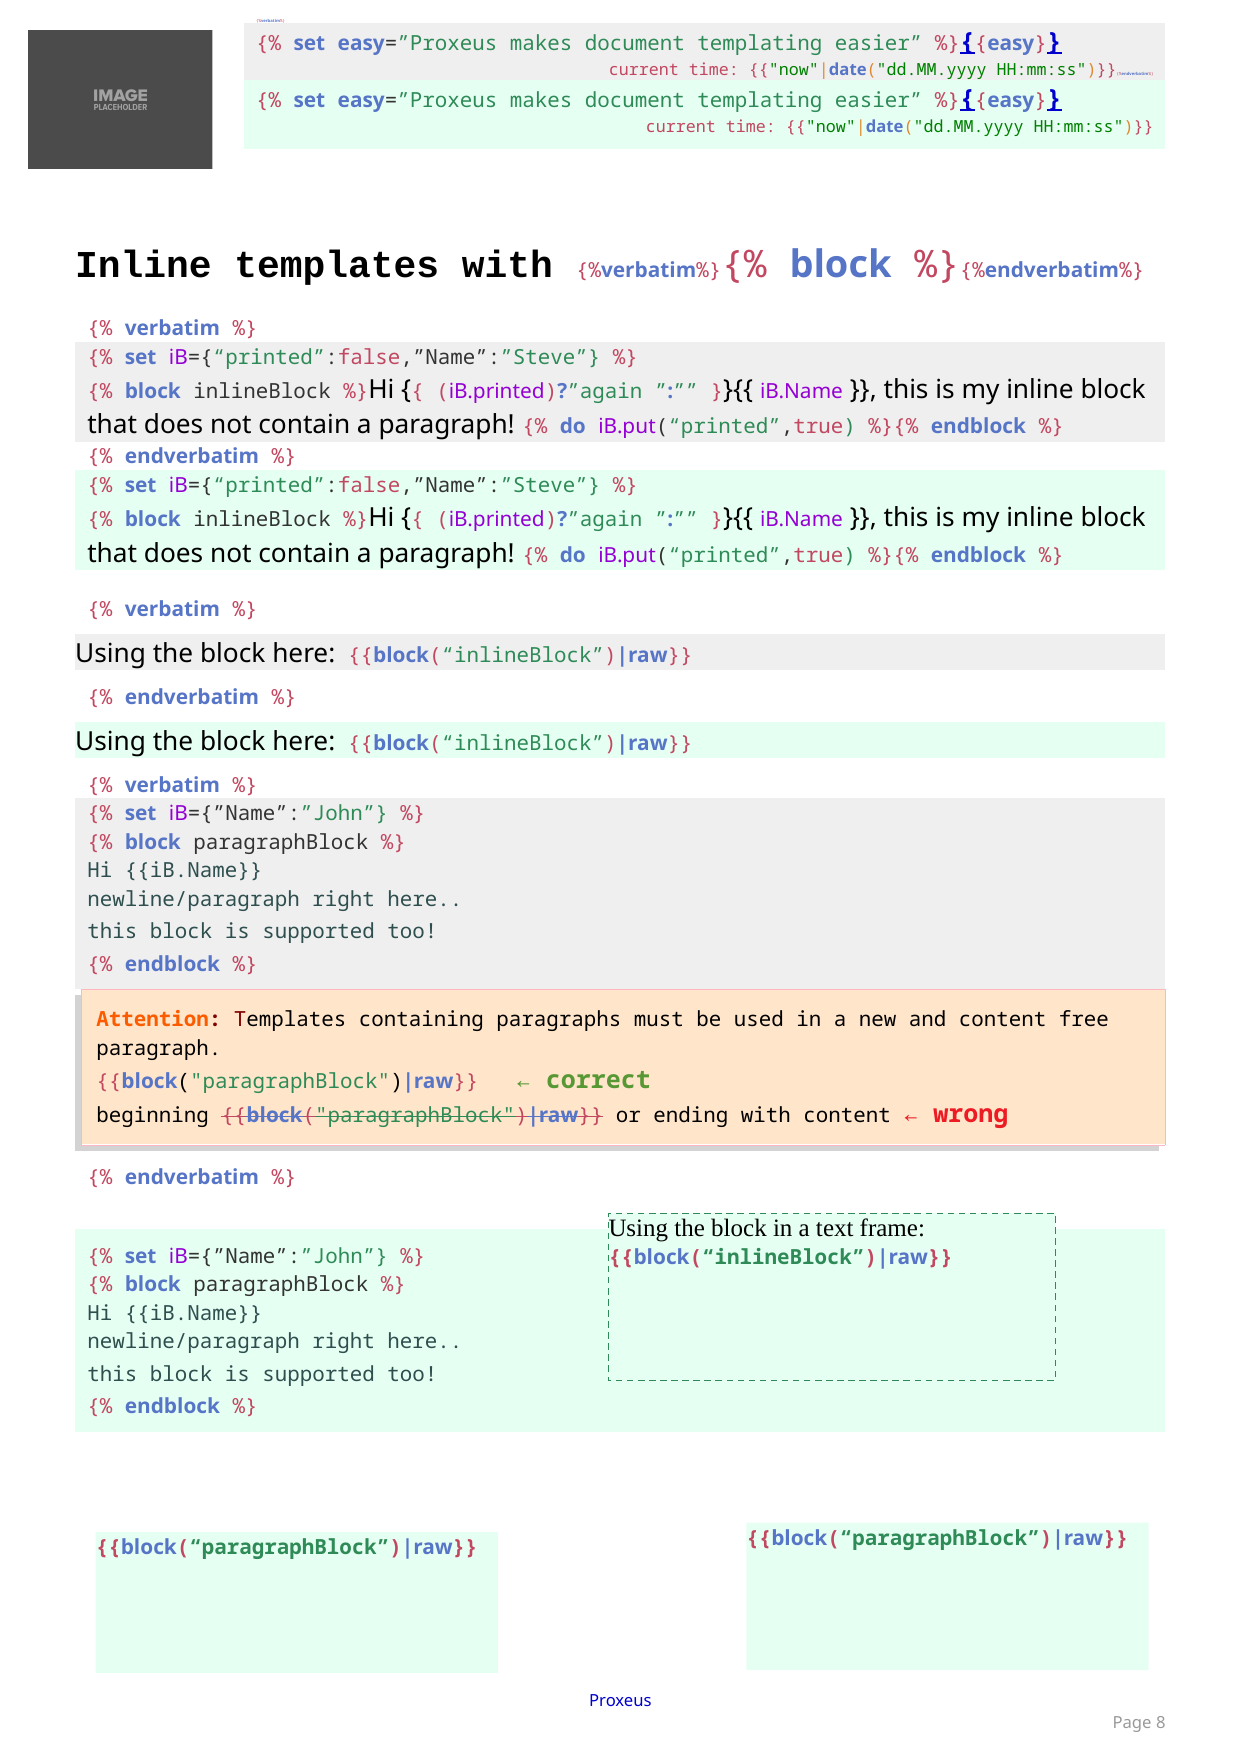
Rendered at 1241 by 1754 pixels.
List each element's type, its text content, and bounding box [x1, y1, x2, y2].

text Using the block here: {{block(“inlineBlock”)|raw}} [75, 722, 1165, 758]
text {% verbatim %} [75, 594, 1165, 634]
subtitle newline/paragraph right here.. [75, 884, 1165, 904]
subtitle {% set iB={”Name”:”John”} %} [75, 1229, 608, 1269]
subtitle Hi {{iB.Name}} [75, 855, 1165, 884]
subtitle this block is supported too! [75, 904, 1165, 937]
subtitle [1056, 1229, 1165, 1269]
text {% endverbatim %} [75, 670, 1165, 722]
subtitle [1056, 1298, 1165, 1326]
subtitle [1056, 1269, 1165, 1298]
subtitle {% block paragraphBlock %} [75, 827, 1165, 855]
subtitle {% endblock %} [75, 937, 1165, 989]
subtitle newline/paragraph right here.. [75, 1326, 608, 1347]
text Attention: Templates containing paragraphs must be used in a new and content free paragraph. [82, 990, 1165, 1046]
text {% endverbatim %} [75, 1151, 1165, 1203]
subtitle [1056, 1326, 1165, 1347]
subtitle Hi {{iB.Name}} [75, 1298, 608, 1326]
text Using the block here: {{block(“inlineBlock”)|raw}} [75, 634, 1165, 670]
subtitle {% set iB={“printed”:false,”Name”:”Steve”} %} [75, 342, 1165, 370]
text {% endverbatim %} [75, 442, 1165, 470]
subtitle {% block inlineBlock %}Hi {{ (iB.printed)?”again ”:”” }}{{ iB.Name }}, this is my inline block that does not contain a paragraph! {% do iB.put(“printed”,true) %}{% endblock %} [75, 498, 1165, 570]
text {{block("paragraphBlock")|raw}} ← correct [82, 1046, 1165, 1080]
picture [28, 30, 213, 169]
subtitle {% endblock %} [75, 1379, 1165, 1432]
subtitle {% block paragraphBlock %} [75, 1269, 608, 1298]
text {% set iB={“printed”:false,”Name”:”Steve”} %} [75, 470, 1165, 498]
subtitle this block is supported too! [75, 1347, 608, 1379]
text {% verbatim %} [75, 758, 1165, 798]
subtitle [1056, 1347, 1165, 1379]
subtitle {% block inlineBlock %}Hi {{ (iB.printed)?”again ”:”” }}{{ iB.Name }}, this is my inline block that does not contain a paragraph! {% do iB.put(“printed”,true) %}{% endblock %} [75, 370, 1165, 442]
subtitle {% set iB={”Name”:”John”} %} [75, 798, 1165, 827]
text beginning {{block("paragraphBlock")|raw}} or ending with content ← wrong [82, 1080, 1165, 1144]
subtitle Inline templates with {%verbatim%}{% block %}{%endverbatim%} [75, 237, 1165, 289]
text {% verbatim %} [75, 301, 1165, 342]
